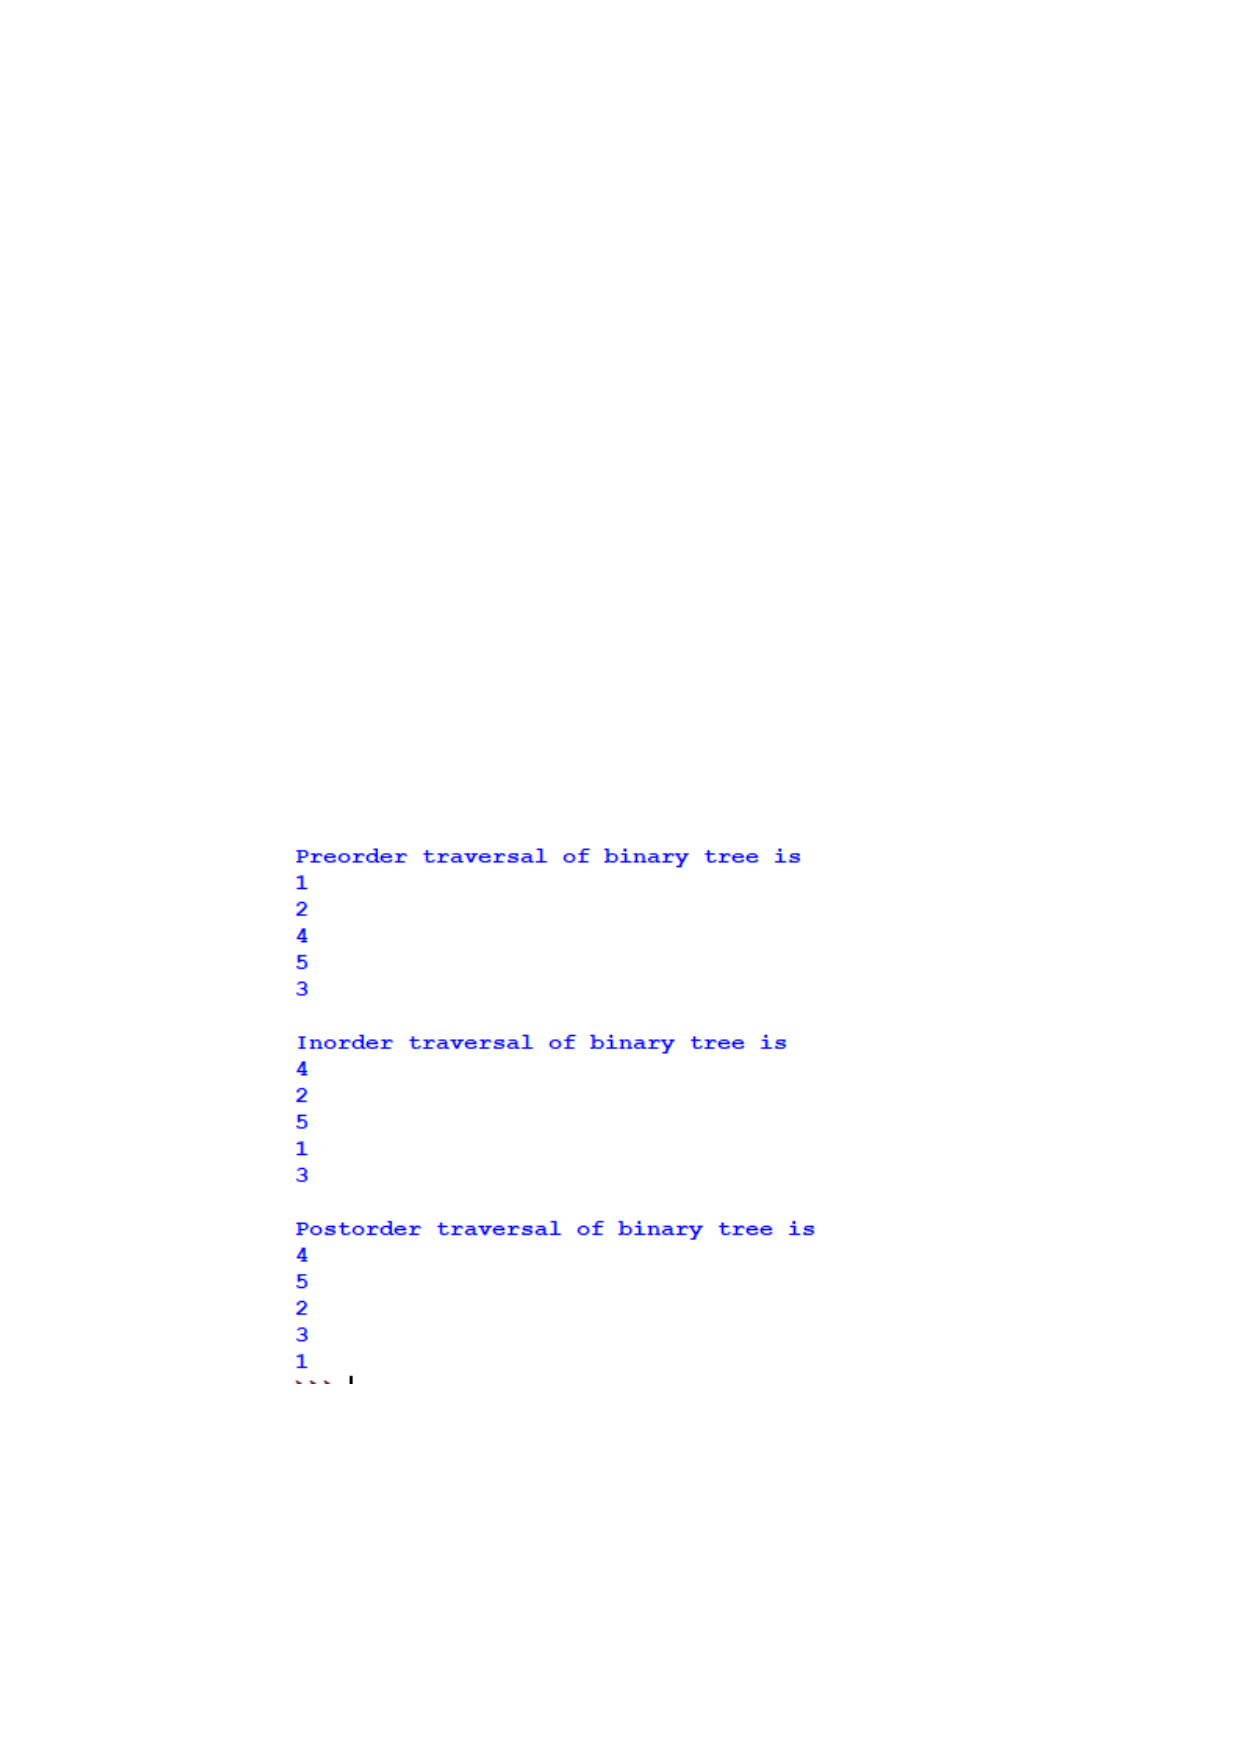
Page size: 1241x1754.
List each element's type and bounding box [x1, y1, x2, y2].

picture [292, 841, 819, 1384]
